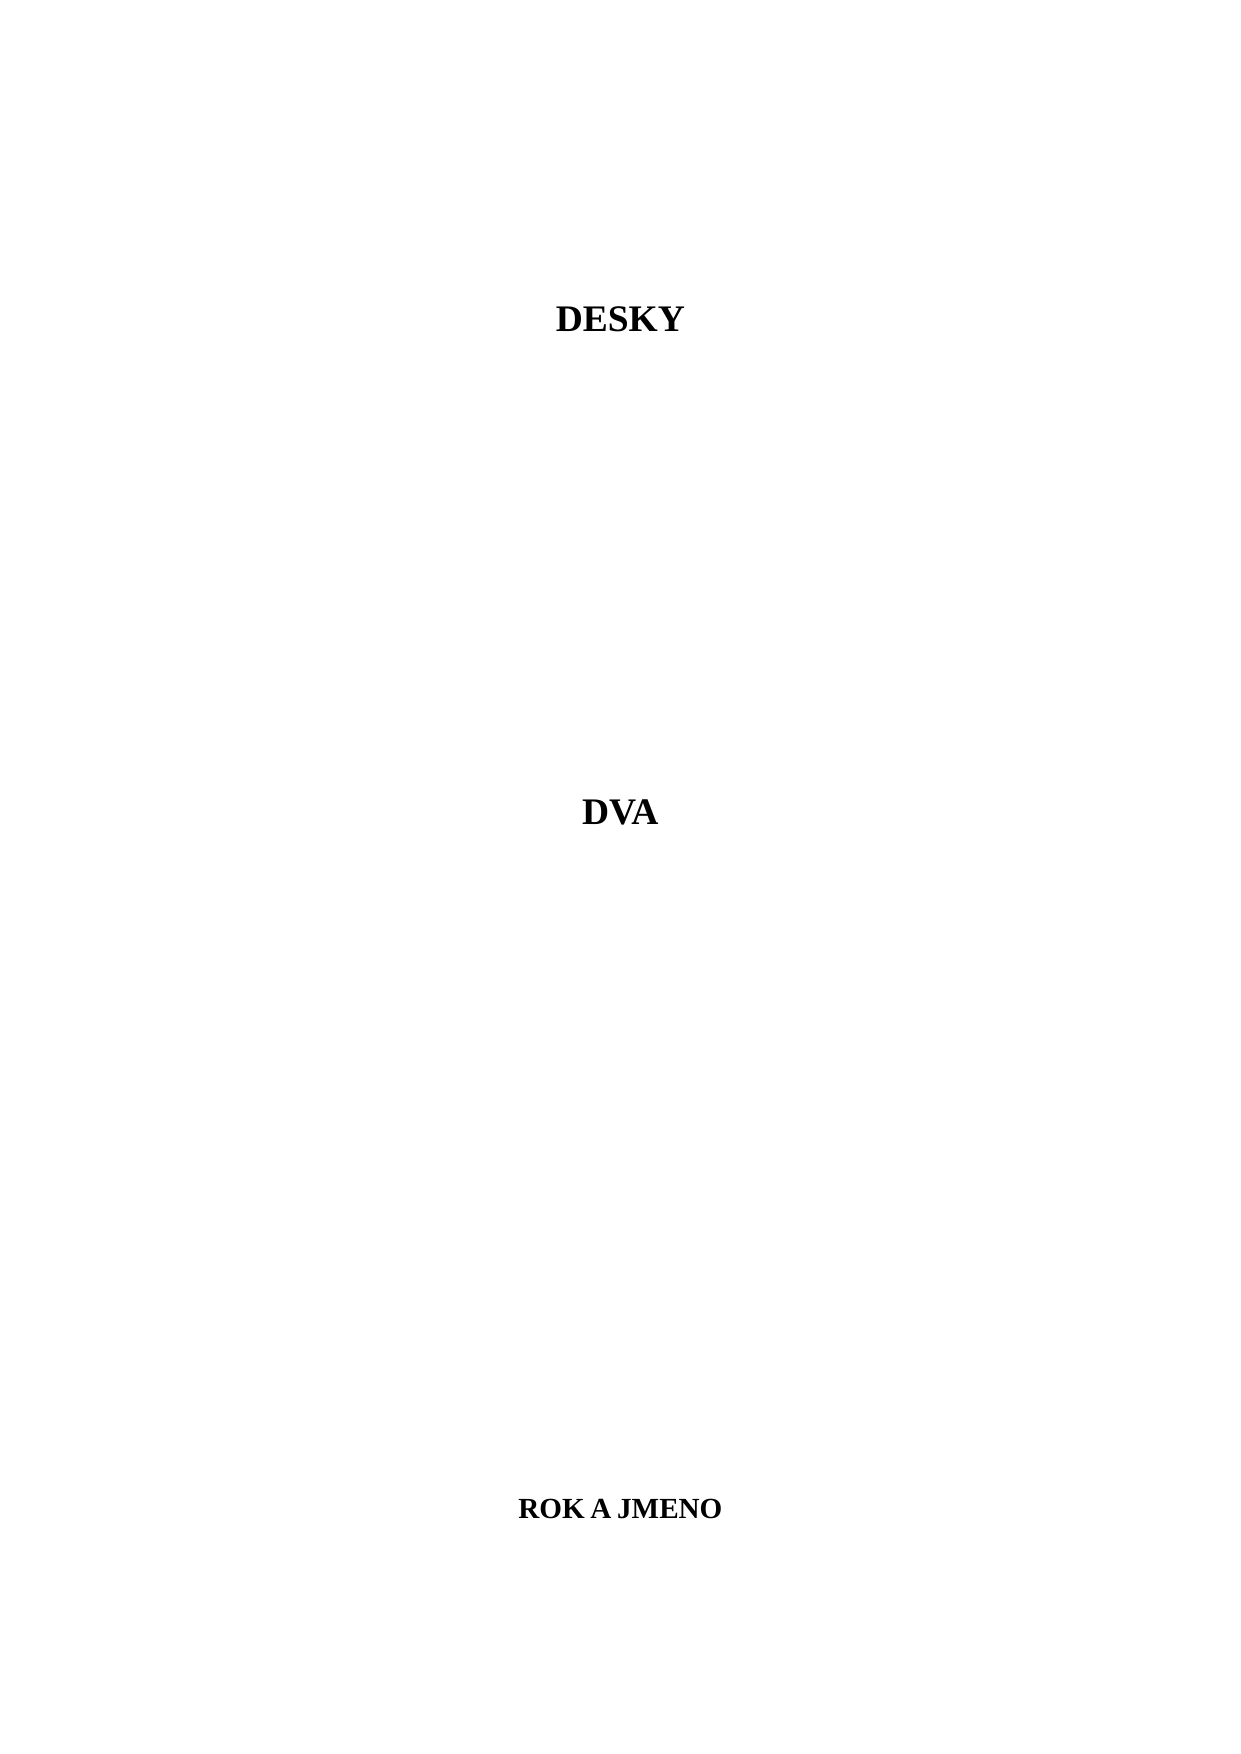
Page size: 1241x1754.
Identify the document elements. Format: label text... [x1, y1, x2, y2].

text Desky [150, 296, 1090, 339]
text ROK A JMENO [150, 1491, 1090, 1525]
text DVA [150, 789, 1090, 833]
